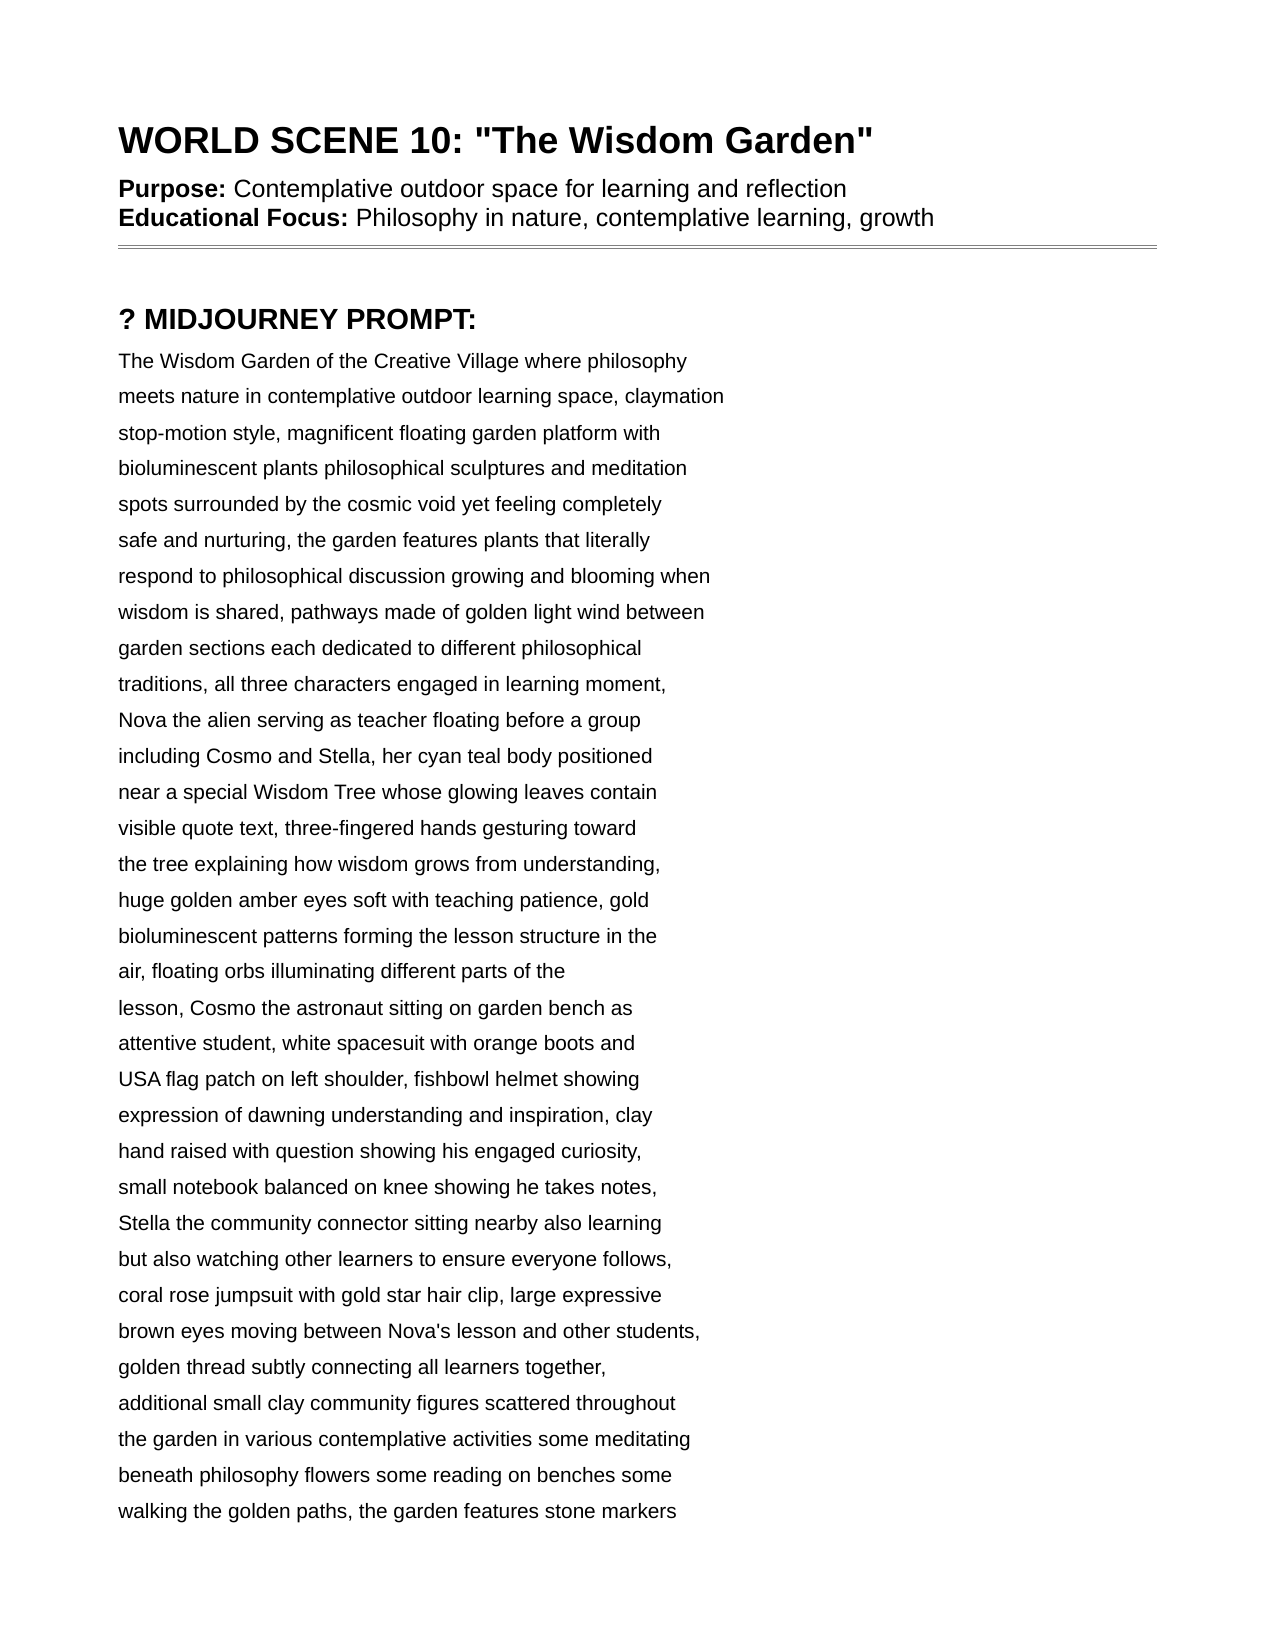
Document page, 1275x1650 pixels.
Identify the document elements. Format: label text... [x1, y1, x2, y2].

text expression of dawning understanding and inspiration, clay [118, 1103, 1157, 1127]
text huge golden amber eyes soft with teaching patience, gold [118, 887, 1157, 911]
text air, floating orbs illuminating different parts of the [118, 959, 1157, 983]
text USA flag patch on left shoulder, fishbowl helmet showing [118, 1067, 1157, 1091]
text brown eyes moving between Nova's lesson and other students, [118, 1319, 1157, 1343]
text respond to philosophical discussion growing and blooming when [118, 564, 1157, 588]
text attentive student, white spacesuit with orange boots and [118, 1031, 1157, 1055]
text Educational Focus: Philosophy in nature, contemplative learning, growth [118, 202, 1157, 231]
text bioluminescent plants philosophical sculptures and meditation [118, 456, 1157, 480]
text wisdom is shared, pathways made of golden light wind between [118, 600, 1157, 624]
text the tree explaining how wisdom grows from understanding, [118, 852, 1157, 876]
text lesson, Cosmo the astronaut sitting on garden bench as [118, 995, 1157, 1019]
text stop-motion style, magnificent floating garden platform with [118, 420, 1157, 444]
text the garden in various contemplative activities some meditating [118, 1427, 1157, 1451]
subtitle WORLD SCENE 10: "The Wisdom Garden" [118, 118, 1157, 161]
text visible quote text, three-fingered hands gesturing toward [118, 816, 1157, 839]
text coral rose jumpsuit with gold star hair clip, large expressive [118, 1283, 1157, 1307]
text traditions, all three characters engaged in learning moment, [118, 672, 1157, 696]
text Nova the alien serving as teacher floating before a group [118, 708, 1157, 732]
text meets nature in contemplative outdoor learning space, claymation [118, 384, 1157, 408]
text small notebook balanced on knee showing he takes notes, [118, 1175, 1157, 1199]
text garden sections each dedicated to different philosophical [118, 636, 1157, 660]
text but also watching other learners to ensure everyone follows, [118, 1247, 1157, 1271]
subtitle ? MIDJOURNEY PROMPT: [118, 302, 1157, 336]
text spots surrounded by the cosmic void yet feeling completely [118, 492, 1157, 516]
text Stella the community connector sitting nearby also learning [118, 1211, 1157, 1235]
text The Wisdom Garden of the Creative Village where philosophy [118, 348, 1157, 372]
text near a special Wisdom Tree whose glowing leaves contain [118, 780, 1157, 804]
text additional small clay community figures scattered throughout [118, 1391, 1157, 1414]
text hand raised with question showing his engaged curiosity, [118, 1139, 1157, 1163]
text bioluminescent patterns forming the lesson structure in the [118, 923, 1157, 947]
text safe and nurturing, the garden features plants that literally [118, 528, 1157, 552]
text beneath philosophy flowers some reading on benches some [118, 1462, 1157, 1486]
text including Cosmo and Stella, her cyan teal body positioned [118, 744, 1157, 768]
text Purpose: Contemplative outdoor space for learning and reflection [118, 174, 1157, 202]
text walking the golden paths, the garden features stone markers [118, 1498, 1157, 1522]
text golden thread subtly connecting all learners together, [118, 1355, 1157, 1379]
